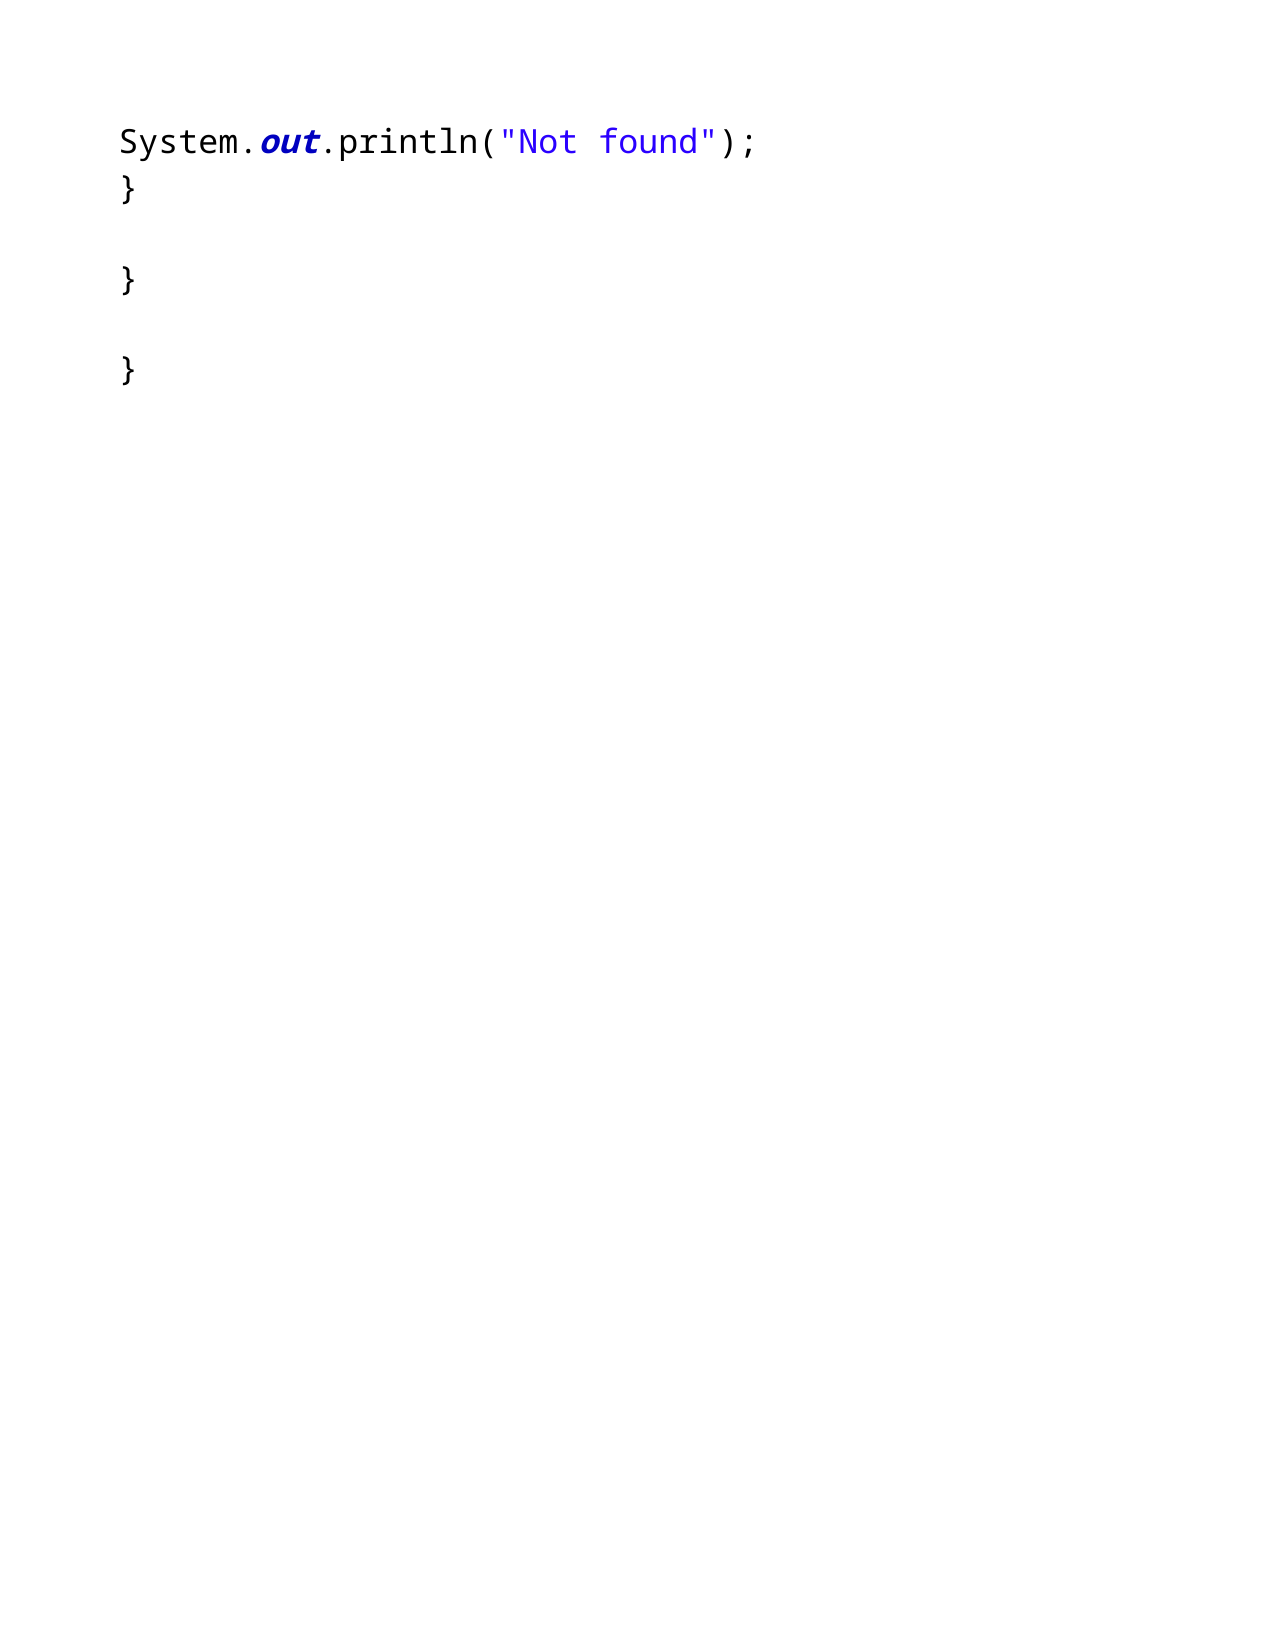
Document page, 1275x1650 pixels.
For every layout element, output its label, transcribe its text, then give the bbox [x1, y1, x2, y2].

text } [118, 345, 1157, 391]
text } [118, 254, 1157, 300]
text System.out.println("Not found"); [118, 118, 1157, 163]
text } [118, 163, 1157, 209]
